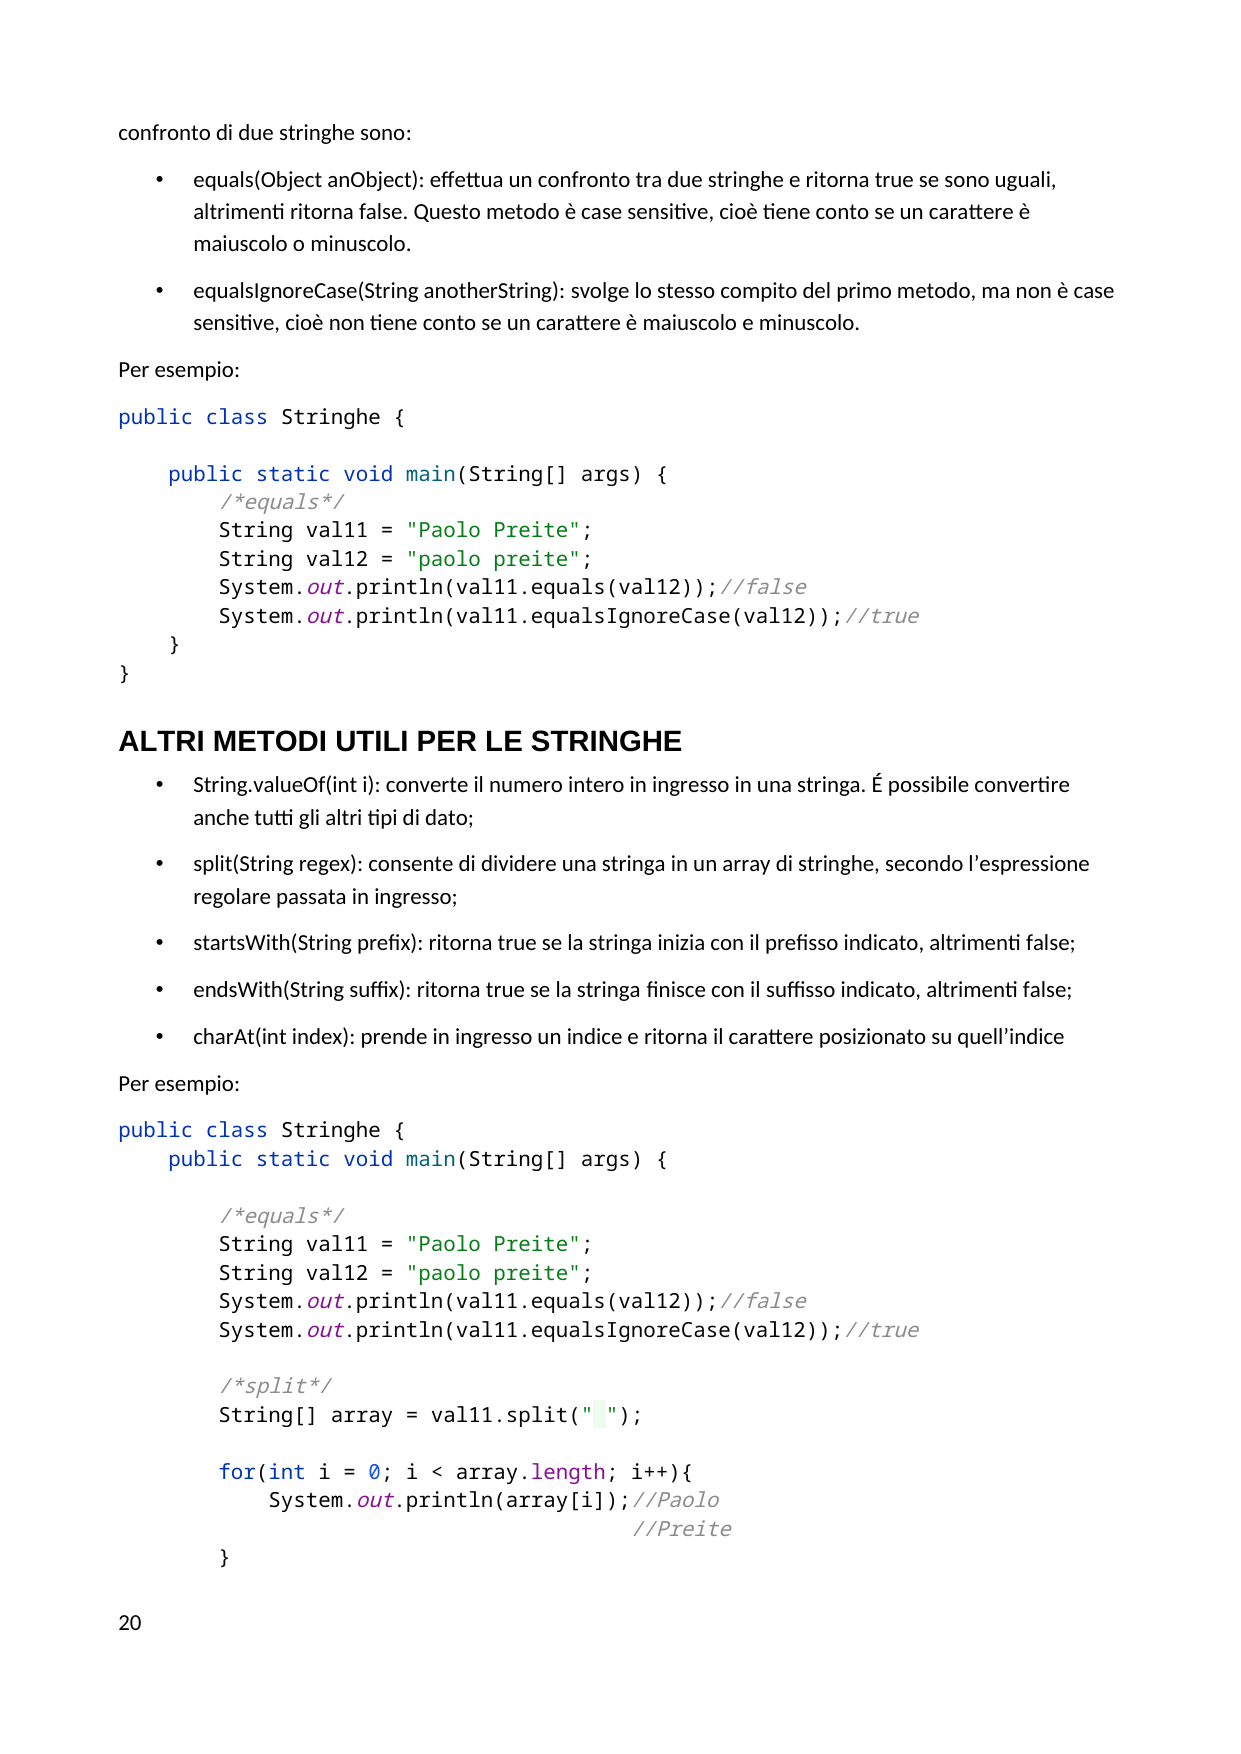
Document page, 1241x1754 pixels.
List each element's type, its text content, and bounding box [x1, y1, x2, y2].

text Per esempio: [118, 1069, 1122, 1097]
list startsWith(String prefix): ritorna true se la stringa inizia con il prefisso indicato, altrimenti false; [156, 928, 1122, 957]
list String.valueOf(int i): converte il numero intero in ingresso in una stringa. É possibile convertire anche tutti gli altri tipi di dato; [156, 771, 1122, 831]
list equals(Object anObject): effettua un confronto tra due stringhe e ritorna true se sono uguali, altrimenti ritorna false. Questo metodo è case sensitive, cioè tiene conto se un carattere è maiuscolo o minuscolo. [156, 165, 1122, 257]
text public class Stringhe { public static void main(String[] args) { /*equals*/ String val11 = "Paolo Preite"; String val12 = "paolo preite"; System.out.println(val11.equals(val12));//false System.out.println(val11.equalsIgnoreCase(val12));//true /*split*/ String[] array = val11.split(" "); for(int i = 0; i < array.length; i++){ System.out.println(array[i]);//Paolo //Preite } [118, 1116, 1122, 1571]
text public class Stringhe { public static void main(String[] args) { /*equals*/ String val11 = "Paolo Preite"; String val12 = "paolo preite"; System.out.println(val11.equals(val12));//false System.out.println(val11.equalsIgnoreCase(val12));//true } } [118, 402, 1122, 686]
subtitle ALTRI METODI UTILI PER LE STRINGHE [118, 724, 1122, 758]
list charAt(int index): prende in ingresso un indice e ritorna il carattere posizionato su quell’indice [156, 1022, 1122, 1050]
text Per esempio: [118, 355, 1122, 383]
list split(String regex): consente di dividere una stringa in un array di stringhe, secondo l’espressione regolare passata in ingresso; [156, 849, 1122, 910]
list equalsIgnoreCase(String anotherString): svolge lo stesso compito del primo metodo, ma non è case sensitive, cioè non tiene conto se un carattere è maiuscolo e minuscolo. [156, 276, 1122, 336]
text confronto di due stringhe sono: [118, 118, 1122, 146]
list endsWith(String suffix): ritorna true se la stringa finisce con il suffisso indicato, altrimenti false; [156, 975, 1122, 1003]
